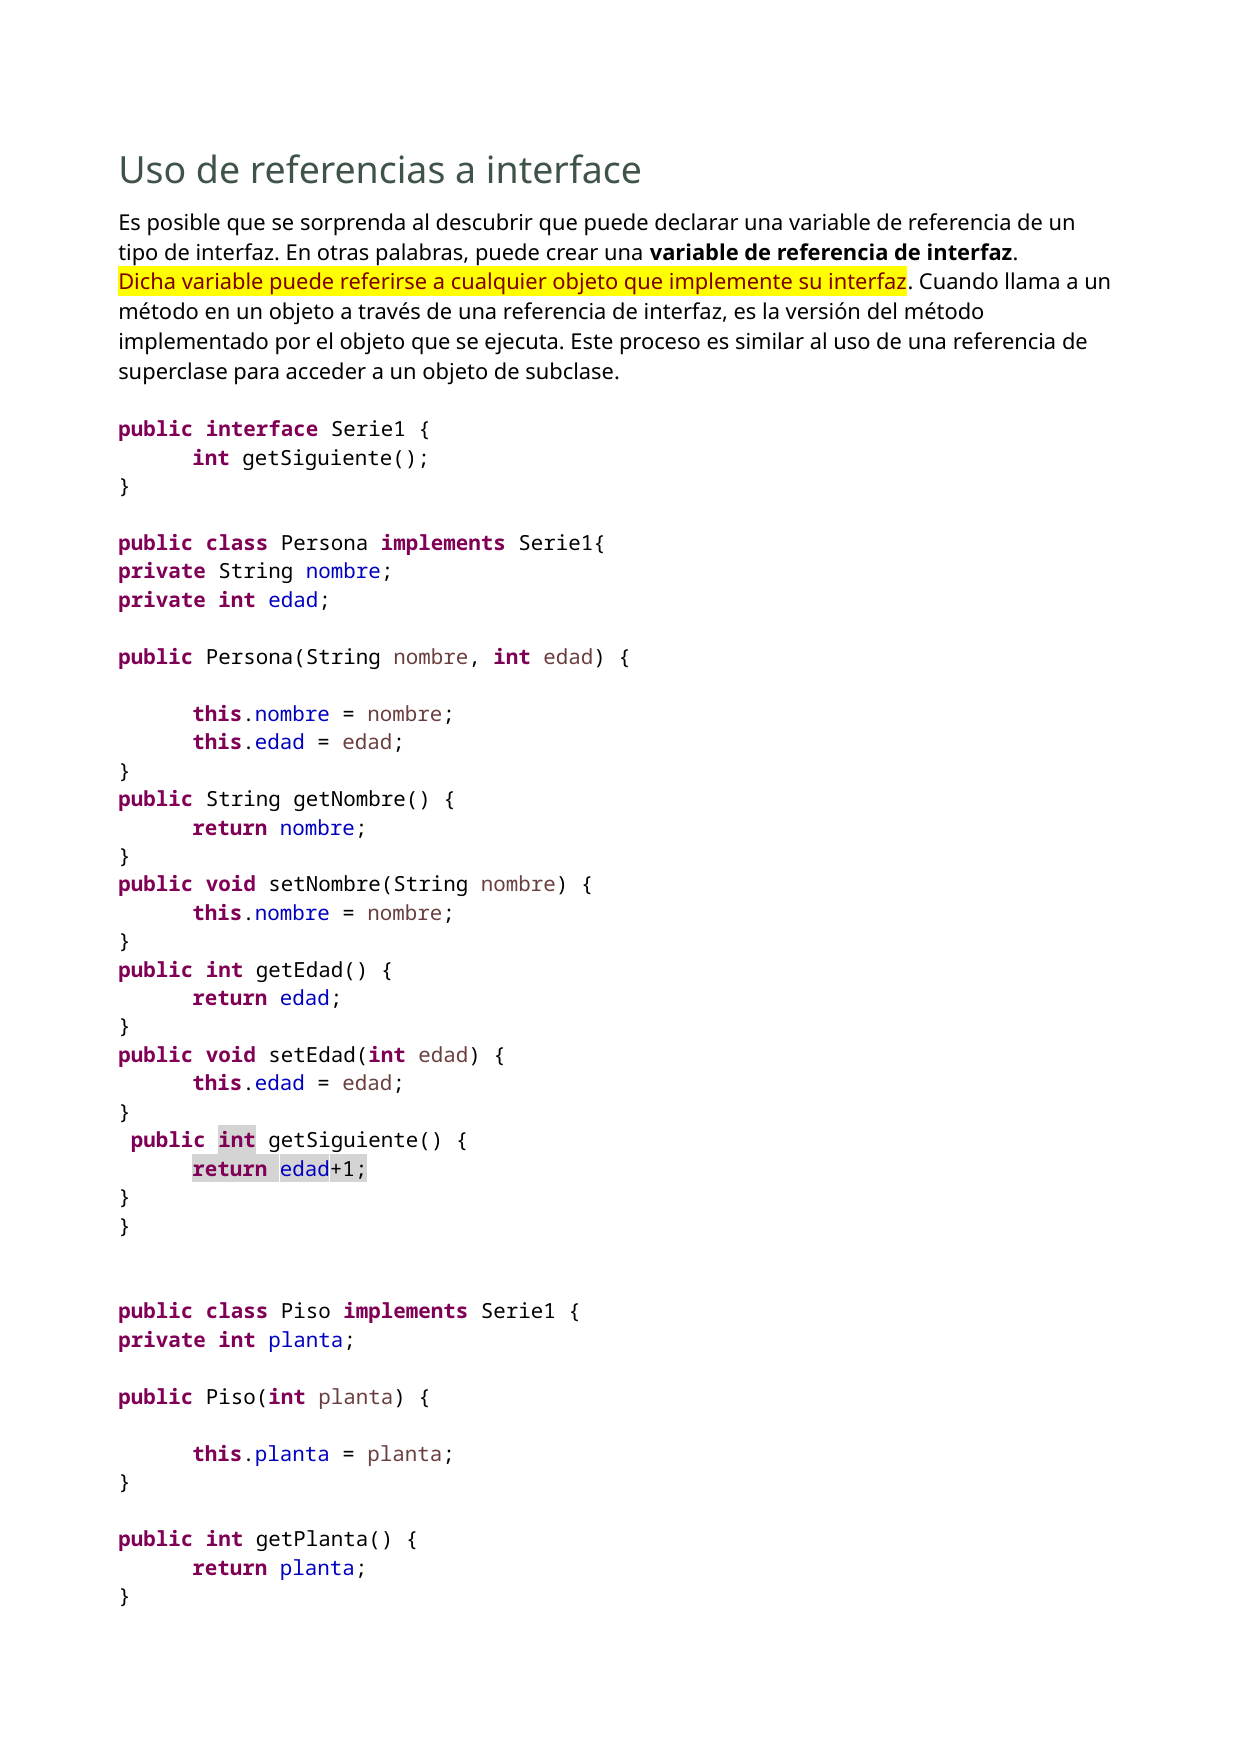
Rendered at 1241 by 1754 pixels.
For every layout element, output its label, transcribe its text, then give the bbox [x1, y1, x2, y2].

text } [118, 1097, 1122, 1125]
text } [118, 841, 1122, 869]
text private int edad; [118, 585, 1122, 613]
text public void setEdad(int edad) { [118, 1040, 1122, 1068]
text public int getSiguiente() { [118, 1125, 1122, 1154]
text Dicha variable puede referirse a cualquier objeto que implemente su interfaz. Cuando llama a un método en un objeto a través de una referencia de interfaz, es la versión del método implementado por el objeto que se ejecuta. Este proceso es similar al uso de una referencia de superclase para acceder a un objeto de subclase. [118, 266, 1122, 385]
text this.nombre = nombre; [118, 898, 1122, 926]
text } [118, 926, 1122, 955]
text public class Piso implements Serie1 { [118, 1297, 1122, 1325]
text private String nombre; [118, 557, 1122, 585]
text } [118, 1182, 1122, 1211]
text return planta; [118, 1553, 1122, 1581]
text this.planta = planta; [118, 1439, 1122, 1467]
text return edad+1; [118, 1154, 1122, 1182]
text public class Persona implements Serie1{ [118, 528, 1122, 557]
text public int getEdad() { [118, 955, 1122, 983]
text public void setNombre(String nombre) { [118, 869, 1122, 898]
text public Persona(String nombre, int edad) { [118, 642, 1122, 670]
text return nombre; [118, 813, 1122, 841]
text } [118, 1581, 1122, 1609]
subtitle Uso de referencias a interface [118, 143, 1122, 194]
text this.nombre = nombre; [118, 699, 1122, 727]
text public Piso(int planta) { [118, 1382, 1122, 1410]
text public interface Serie1 { [118, 414, 1122, 443]
text return edad; [118, 983, 1122, 1012]
text } [118, 756, 1122, 784]
text } [118, 1467, 1122, 1496]
text } [118, 1012, 1122, 1040]
text public int getPlanta() { [118, 1524, 1122, 1553]
text private int planta; [118, 1325, 1122, 1353]
text this.edad = edad; [118, 727, 1122, 756]
text int getSiguiente(); [118, 443, 1122, 471]
text public String getNombre() { [118, 784, 1122, 813]
text } [118, 1211, 1122, 1239]
text this.edad = edad; [118, 1068, 1122, 1097]
text Es posible que se sorprenda al descubrir que puede declarar una variable de referencia de un tipo de interfaz. En otras palabras, puede crear una variable de referencia de interfaz. [118, 207, 1122, 266]
text } [118, 471, 1122, 499]
